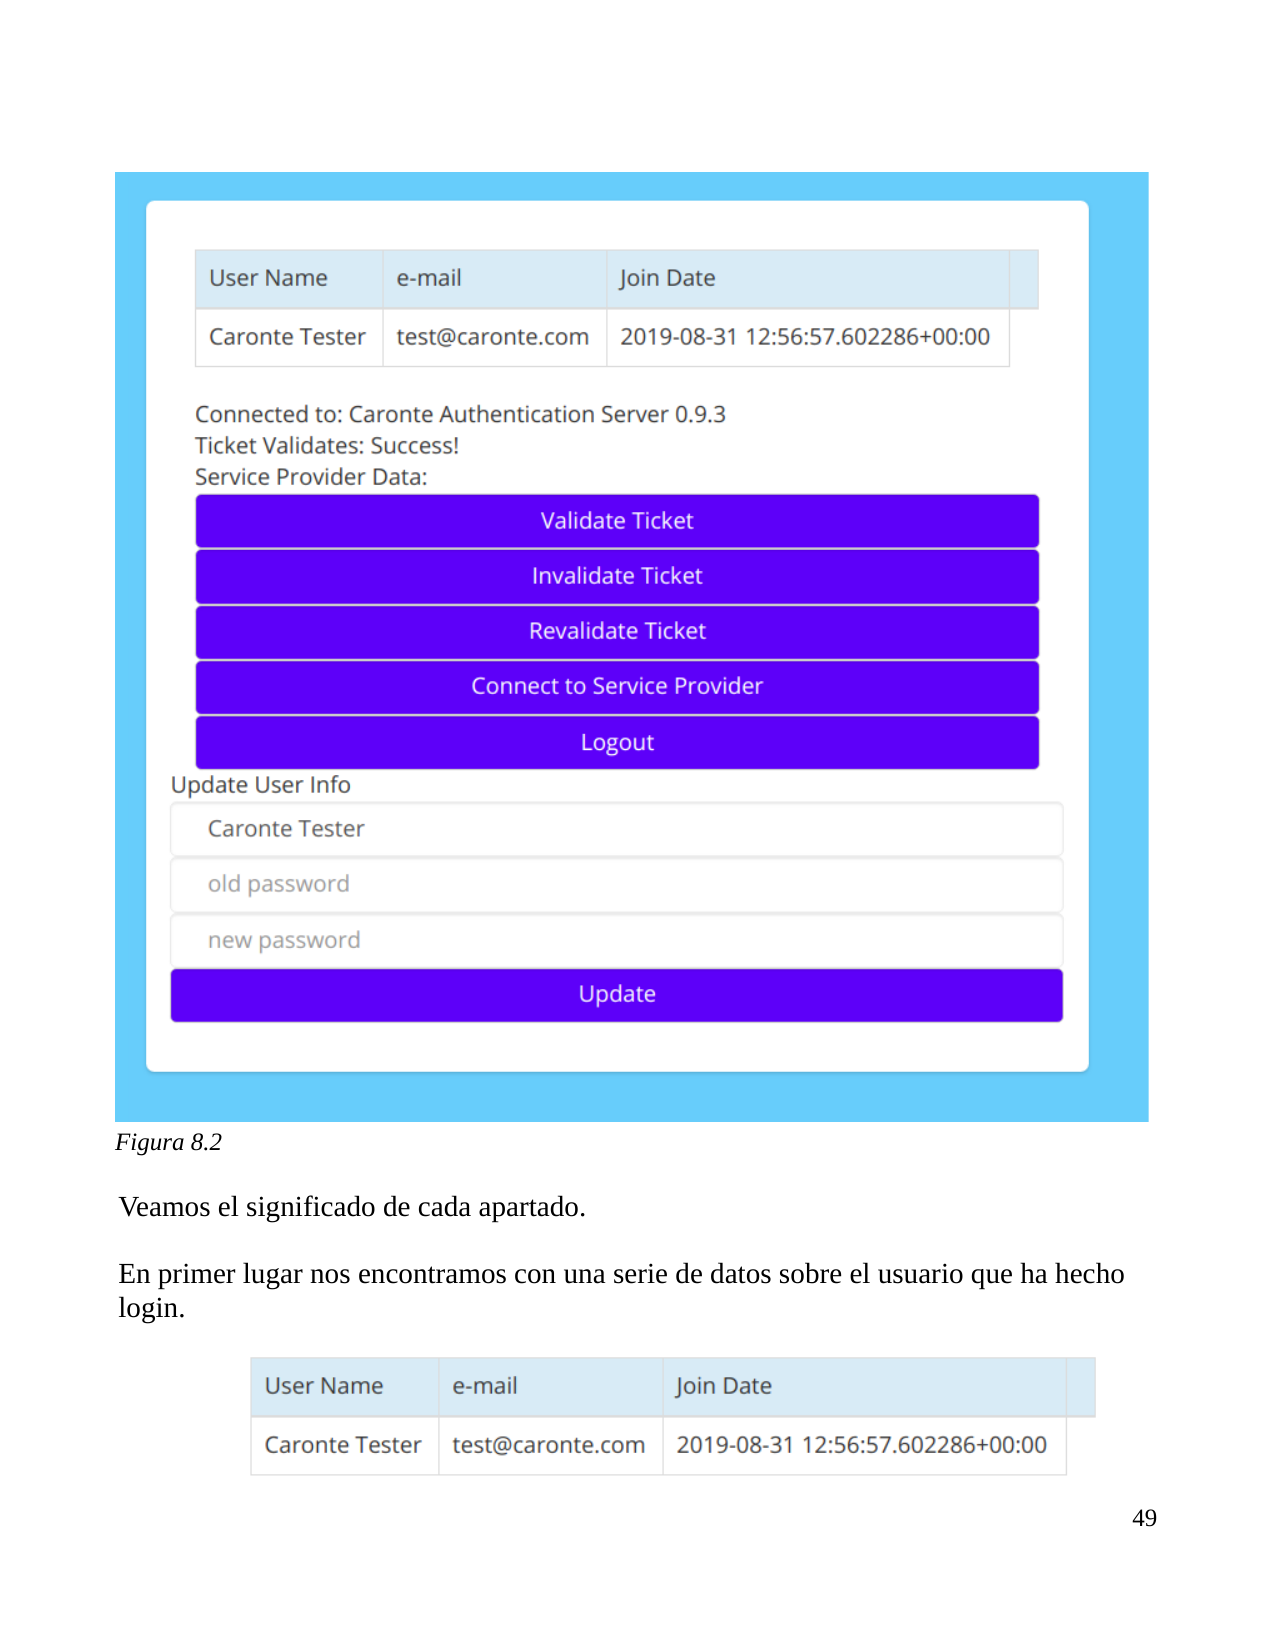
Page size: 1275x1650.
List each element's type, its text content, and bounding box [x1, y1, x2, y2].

picture [115, 172, 1149, 1122]
text En primer lugar nos encontramos con una serie de datos sobre el usuario que ha hecho login. [118, 1256, 1157, 1323]
text Veamos el significado de cada apartado. [118, 1189, 1157, 1223]
picture [243, 1346, 1115, 1492]
text Figura 8.2 [115, 1122, 1149, 1156]
